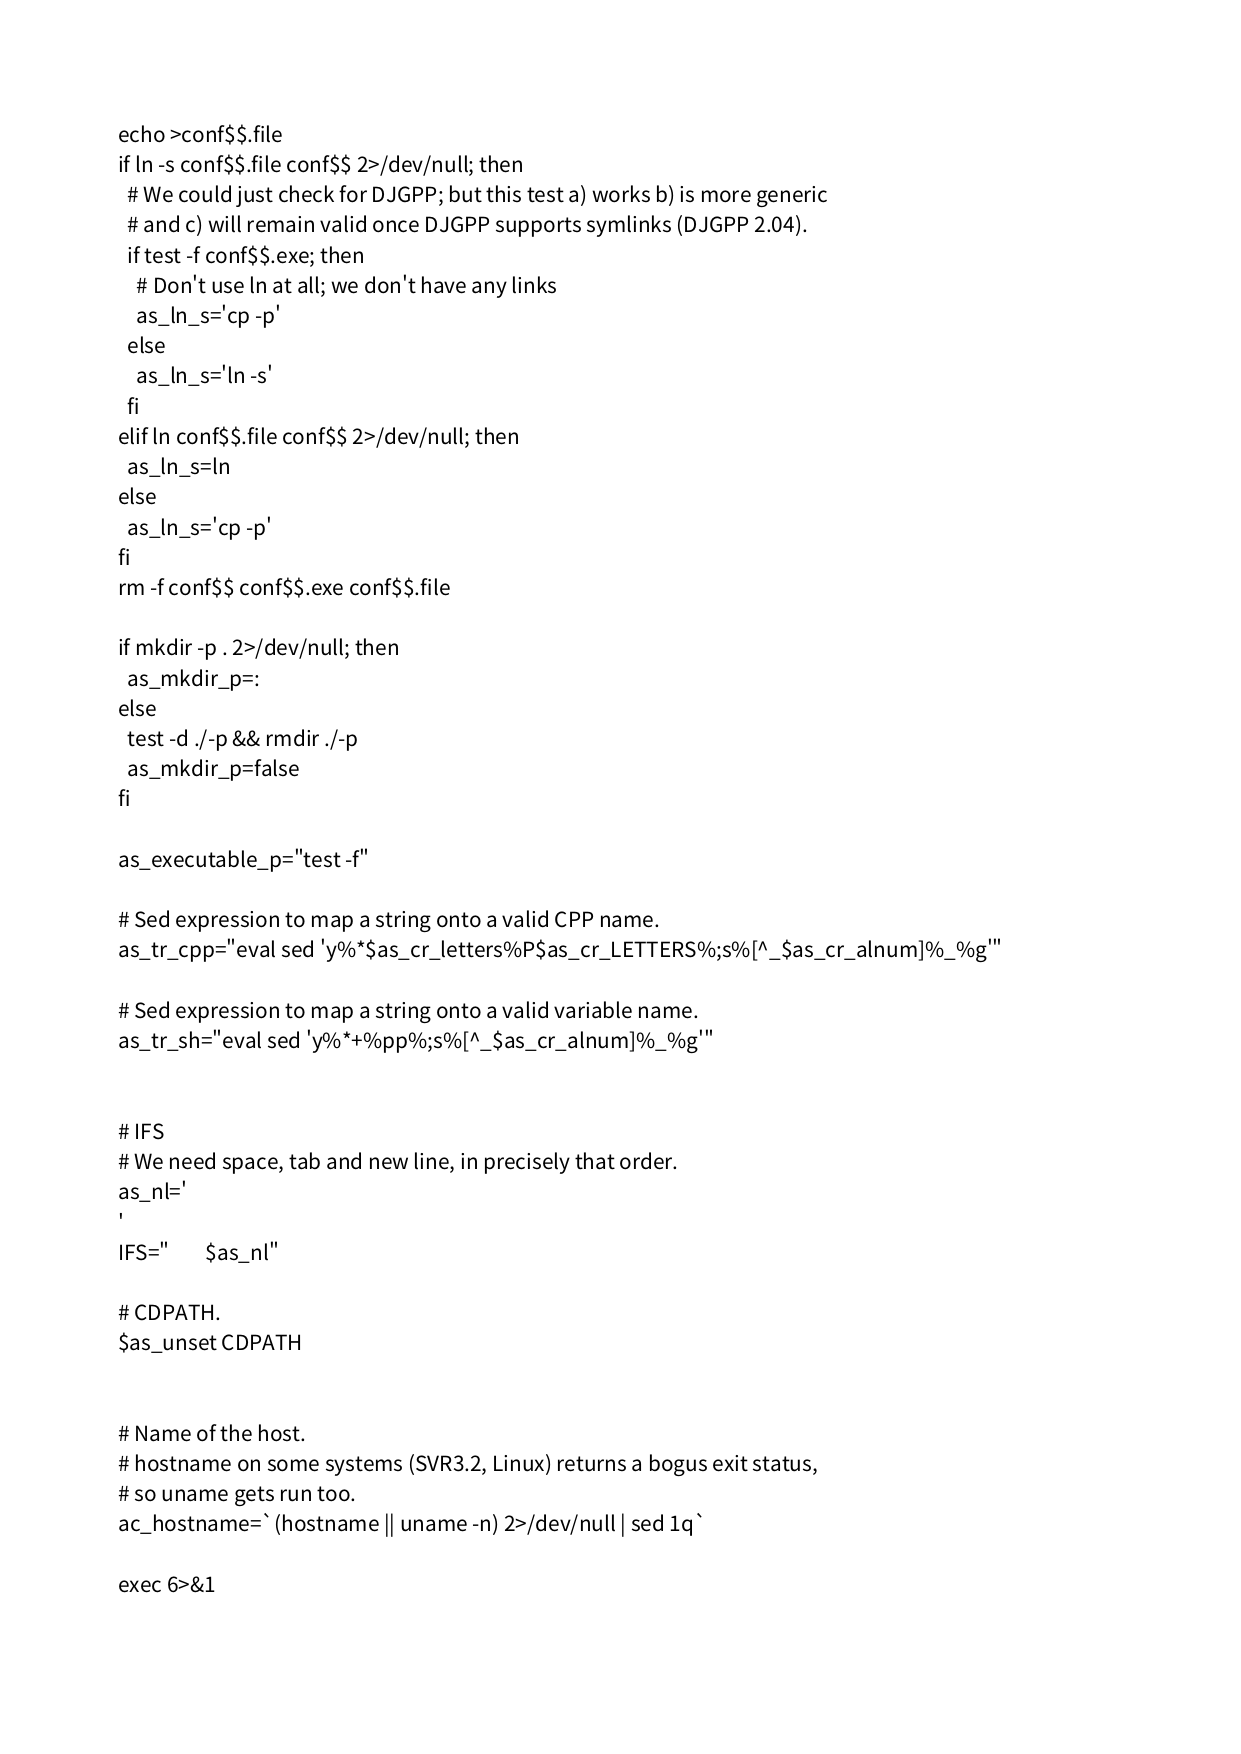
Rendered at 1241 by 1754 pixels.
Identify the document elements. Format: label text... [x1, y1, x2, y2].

text # and c) will remain valid once DJGPP supports symlinks (DJGPP 2.04). [118, 209, 1122, 239]
text as_ln_s='ln -s' [118, 360, 1122, 390]
text fi [118, 541, 1122, 571]
text $as_unset CDPATH [118, 1326, 1122, 1357]
text else [118, 692, 1122, 722]
text # We could just check for DJGPP; but this test a) works b) is more generic [118, 178, 1122, 209]
text ' [118, 1206, 1122, 1236]
text as_mkdir_p=false [118, 752, 1122, 783]
text # IFS [118, 1115, 1122, 1145]
text as_tr_sh="eval sed 'y%*+%pp%;s%[^_$as_cr_alnum]%_%g'" [118, 1024, 1122, 1054]
text # so uname gets run too. [118, 1477, 1122, 1508]
text # Name of the host. [118, 1417, 1122, 1447]
text # Sed expression to map a string onto a valid CPP name. [118, 903, 1122, 934]
text test -d ./-p && rmdir ./-p [118, 722, 1122, 752]
text as_ln_s='cp -p' [118, 299, 1122, 329]
text rm -f conf$$ conf$$.exe conf$$.file [118, 571, 1122, 601]
text exec 6>&1 [118, 1568, 1122, 1598]
text as_tr_cpp="eval sed 'y%*$as_cr_letters%P$as_cr_LETTERS%;s%[^_$as_cr_alnum]%_%g'" [118, 934, 1122, 964]
text as_ln_s='cp -p' [118, 511, 1122, 541]
text as_ln_s=ln [118, 450, 1122, 481]
text else [118, 329, 1122, 360]
text as_executable_p="test -f" [118, 843, 1122, 873]
text # hostname on some systems (SVR3.2, Linux) returns a bogus exit status, [118, 1447, 1122, 1477]
text fi [118, 783, 1122, 813]
text as_mkdir_p=: [118, 662, 1122, 692]
text if mkdir -p . 2>/dev/null; then [118, 632, 1122, 662]
text # Don't use ln at all; we don't have any links [118, 269, 1122, 299]
text # Sed expression to map a string onto a valid variable name. [118, 994, 1122, 1024]
text # CDPATH. [118, 1296, 1122, 1326]
text # We need space, tab and new line, in precisely that order. [118, 1145, 1122, 1175]
text IFS=" $as_nl" [118, 1236, 1122, 1266]
text if ln -s conf$$.file conf$$ 2>/dev/null; then [118, 148, 1122, 178]
text as_nl=' [118, 1175, 1122, 1206]
text elif ln conf$$.file conf$$ 2>/dev/null; then [118, 420, 1122, 450]
text if test -f conf$$.exe; then [118, 239, 1122, 269]
text ac_hostname=`(hostname || uname -n) 2>/dev/null | sed 1q` [118, 1508, 1122, 1538]
text echo >conf$$.file [118, 118, 1122, 148]
text else [118, 481, 1122, 511]
text fi [118, 390, 1122, 420]
